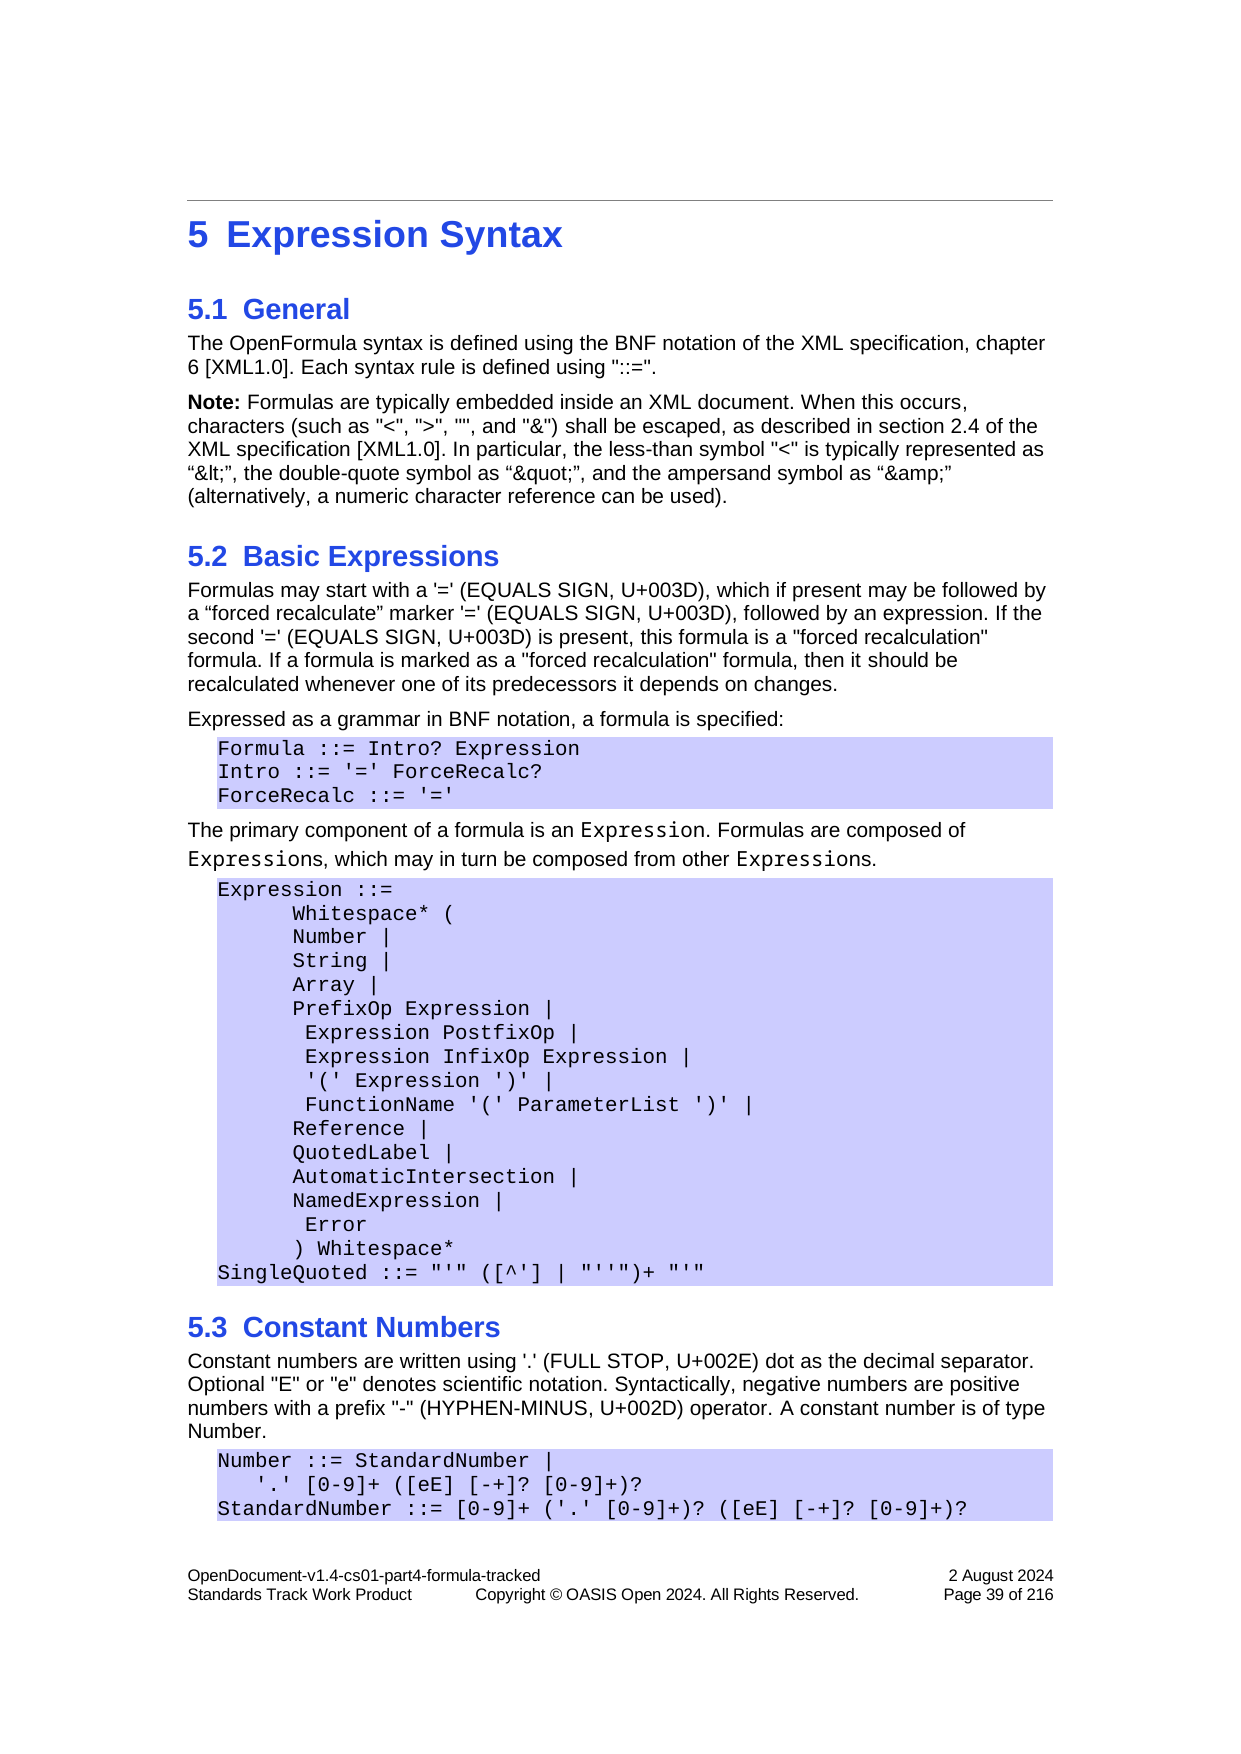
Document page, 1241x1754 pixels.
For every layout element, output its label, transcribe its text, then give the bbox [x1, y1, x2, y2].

text '(' Expression ')' | [217, 1070, 1053, 1094]
text Constant numbers are written using '.' (FULL STOP, U+002E) dot as the decimal separator. Optional "E" or "e" denotes scientific notation. Syntactically, negative numbers are positive numbers with a prefix "-" (HYPHEN-MINUS, U+002D) operator. A constant number is of type Number. [187, 1349, 1053, 1443]
text PrefixOp Expression | [217, 998, 1053, 1022]
text Number ::= StandardNumber | [217, 1449, 1053, 1473]
text AutomaticIntersection | [217, 1166, 1053, 1190]
text SingleQuoted ::= "'" ([^'] | "''")+ "'" [217, 1262, 1053, 1286]
text Note: Formulas are typically embedded inside an XML document. When this occurs, characters (such as "<", ">", '"', and "&") shall be escaped, as described in section 2.4 of the XML specification [XML1.0]. In particular, the less-than symbol "<" is typically represented as “&lt;”, the double-quote symbol as “&quot;”, and the ampersand symbol as “&amp;” (alternatively, a numeric character reference can be used). [187, 391, 1053, 508]
text Expression ::= [217, 878, 1053, 902]
text ) Whitespace* [217, 1238, 1053, 1262]
text QuotedLabel | [217, 1142, 1053, 1166]
text StandardNumber ::= [0-9]+ ('.' [0-9]+)? ([eE] [-+]? [0-9]+)? [217, 1497, 1053, 1521]
text Reference | [217, 1118, 1053, 1142]
subtitle General [187, 293, 1053, 326]
text Whitespace* ( [217, 902, 1053, 926]
subtitle Expression Syntax [187, 201, 1053, 256]
text ForceRecalc ::= '=' [217, 785, 1053, 809]
text Intro ::= '=' ForceRecalc? [217, 761, 1053, 785]
text Error [217, 1214, 1053, 1238]
text String | [217, 950, 1053, 974]
subtitle Constant Numbers [187, 1311, 1053, 1343]
text Expressed as a grammar in BNF notation, a formula is specified: [187, 708, 1053, 731]
text The OpenFormula syntax is defined using the BNF notation of the XML specification, chapter 6 [XML1.0]. Each syntax rule is defined using "::=". [187, 332, 1053, 379]
subtitle Basic Expressions [187, 539, 1053, 572]
text Expression InfixOp Expression | [217, 1046, 1053, 1070]
text The primary component of a formula is an Expression. Formulas are composed of Expressions, which may in turn be composed from other Expressions. [187, 815, 1053, 872]
text FunctionName '(' ParameterList ')' | [217, 1094, 1053, 1118]
text Array | [217, 974, 1053, 998]
text Expression PostfixOp | [217, 1022, 1053, 1046]
text NamedExpression | [217, 1190, 1053, 1214]
text '.' [0-9]+ ([eE] [-+]? [0-9]+)? [217, 1473, 1053, 1497]
text Formula ::= Intro? Expression [217, 737, 1053, 761]
text Formulas may start with a '=' (EQUALS SIGN, U+003D), which if present may be followed by a “forced recalculate” marker '=' (EQUALS SIGN, U+003D), followed by an expression. If the second '=' (EQUALS SIGN, U+003D) is present, this formula is a "forced recalculation" formula. If a formula is marked as a "forced recalculation" formula, then it should be recalculated whenever one of its predecessors it depends on changes. [187, 578, 1053, 696]
text Number | [217, 926, 1053, 950]
